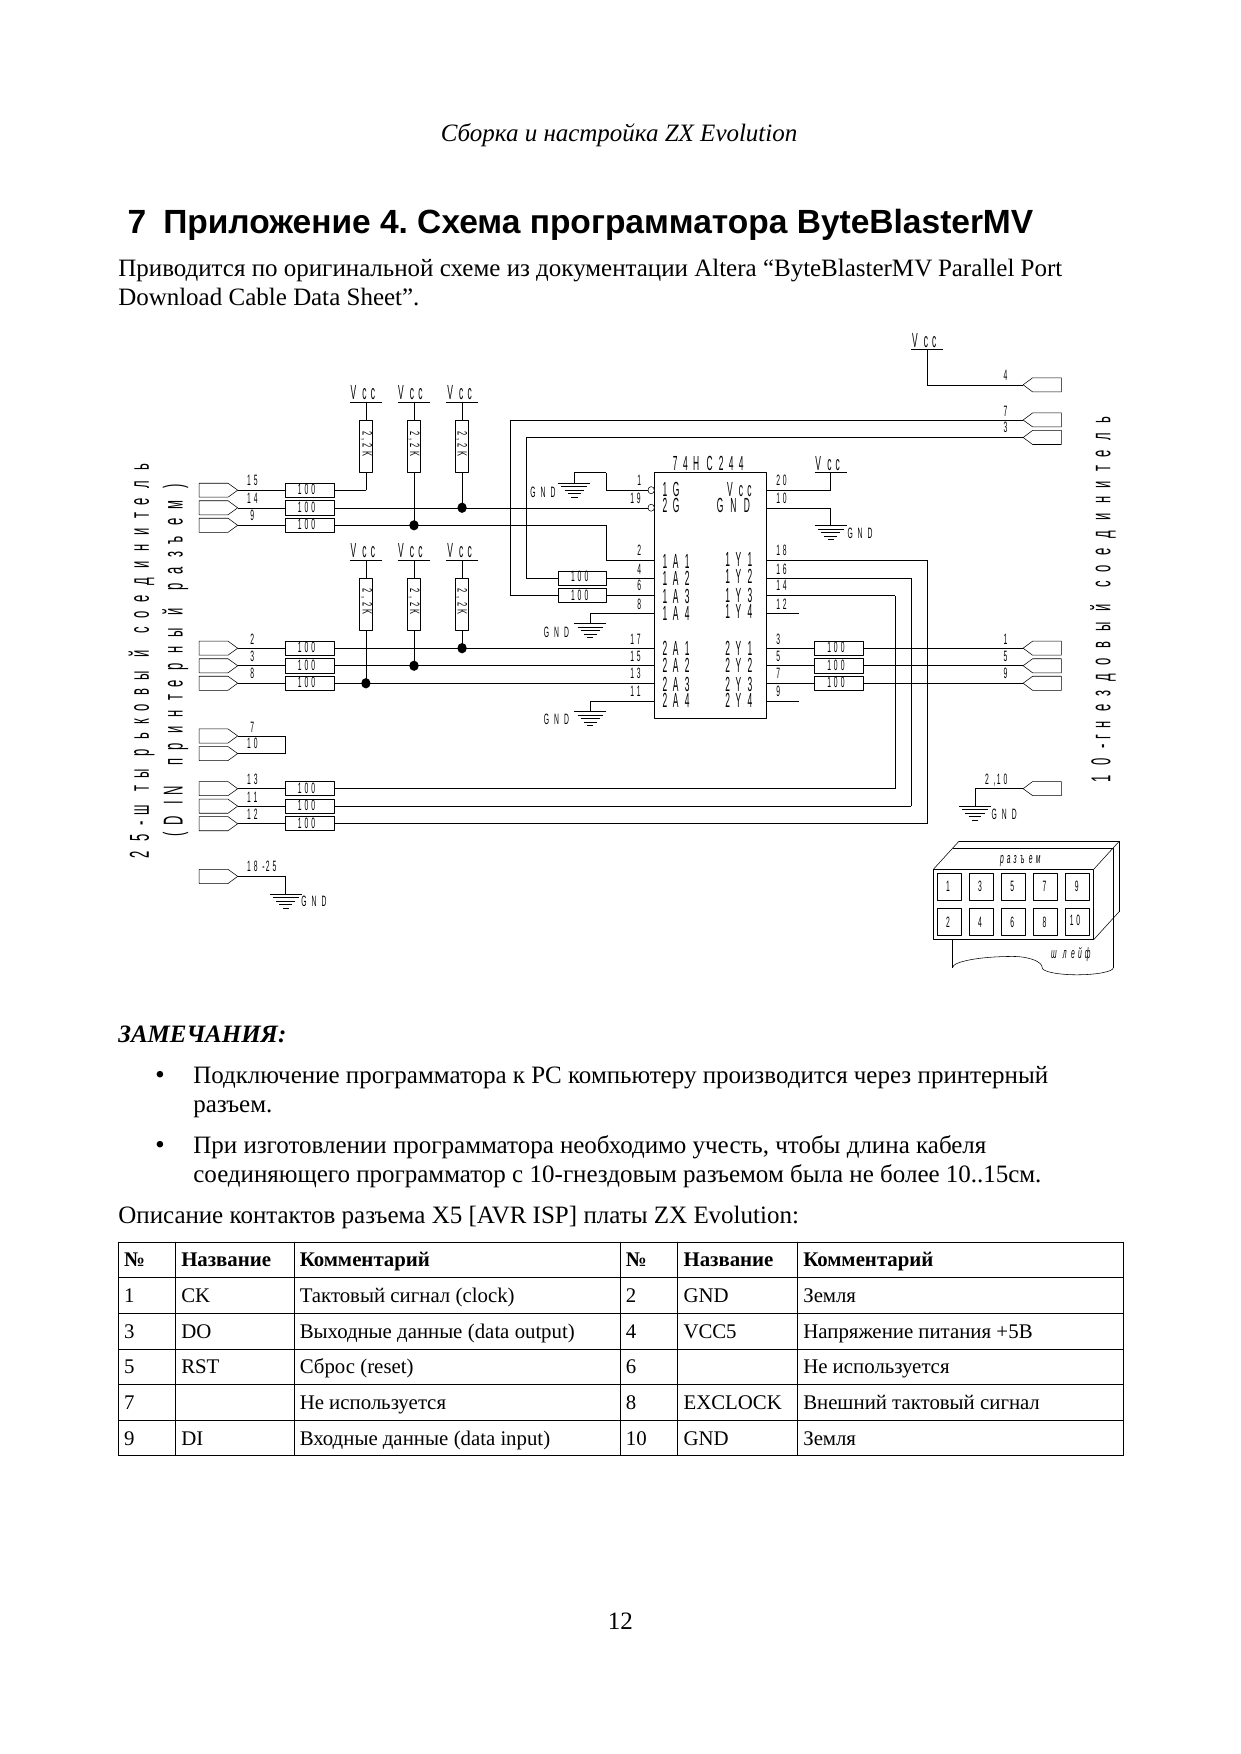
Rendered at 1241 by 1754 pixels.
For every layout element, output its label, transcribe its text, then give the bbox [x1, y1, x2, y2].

table_cell 4 [621, 1314, 677, 1348]
table_cell 9 [119, 1421, 175, 1455]
table_cell [678, 1350, 797, 1384]
table_cell Выходные данные (data output) [295, 1314, 620, 1348]
text ЗАМЕЧАНИЯ: [118, 1019, 1122, 1048]
table_cell RST [176, 1350, 294, 1384]
table_cell Напряжение питания +5В [798, 1314, 1123, 1348]
subtitle Приложение 4. Схема программатора ByteBlasterMV [118, 202, 1122, 241]
table_cell 2 [621, 1278, 677, 1313]
table_cell Не используется [295, 1385, 620, 1420]
table_cell GND [678, 1421, 797, 1455]
list При изготовлении программатора необходимо учесть, чтобы длина кабеля соединяющего программатор с 10-гнездовым разъемом была не более 10..15см. [156, 1130, 1122, 1188]
table_cell 10 [621, 1421, 677, 1455]
table_cell Не используется [798, 1350, 1123, 1384]
table_cell 3 [119, 1314, 175, 1348]
table_cell 7 [119, 1385, 175, 1420]
text Описание контактов разъема X5 [AVR ISP] платы ZX Evolution: [118, 1200, 1122, 1229]
table_header № [621, 1243, 677, 1277]
table_header Название [176, 1243, 294, 1277]
table_cell EXCLOCK [678, 1385, 797, 1420]
table_cell Тактовый сигнал (clock) [295, 1278, 620, 1313]
list Подключение программатора к PC компьютеру производится через принтерный разъем. [156, 1060, 1122, 1118]
table_cell CK [176, 1278, 294, 1313]
table_cell 8 [621, 1385, 677, 1420]
text Приводится по оригинальной схеме из документации Altera “ByteBlasterMV Parallel Port Download Cable Data Sheet”. [118, 253, 1122, 311]
table_cell GND [678, 1278, 797, 1313]
table_cell Входные данные (data input) [295, 1421, 620, 1455]
table_cell Земля [798, 1421, 1123, 1455]
table_cell 1 [119, 1278, 175, 1313]
table_cell VCC5 [678, 1314, 797, 1348]
table_cell Внешний тактовый сигнал [798, 1385, 1123, 1420]
table_cell Сброс (reset) [295, 1350, 620, 1384]
table_header Комментарий [295, 1243, 620, 1277]
table_header Название [678, 1243, 797, 1277]
table_cell [176, 1385, 294, 1420]
table_cell DI [176, 1421, 294, 1455]
table_cell 5 [119, 1350, 175, 1384]
table_header № [119, 1243, 175, 1277]
table_cell 6 [621, 1350, 677, 1384]
table_cell Земля [798, 1278, 1123, 1313]
table_cell DO [176, 1314, 294, 1348]
table_header Комментарий [798, 1243, 1123, 1277]
